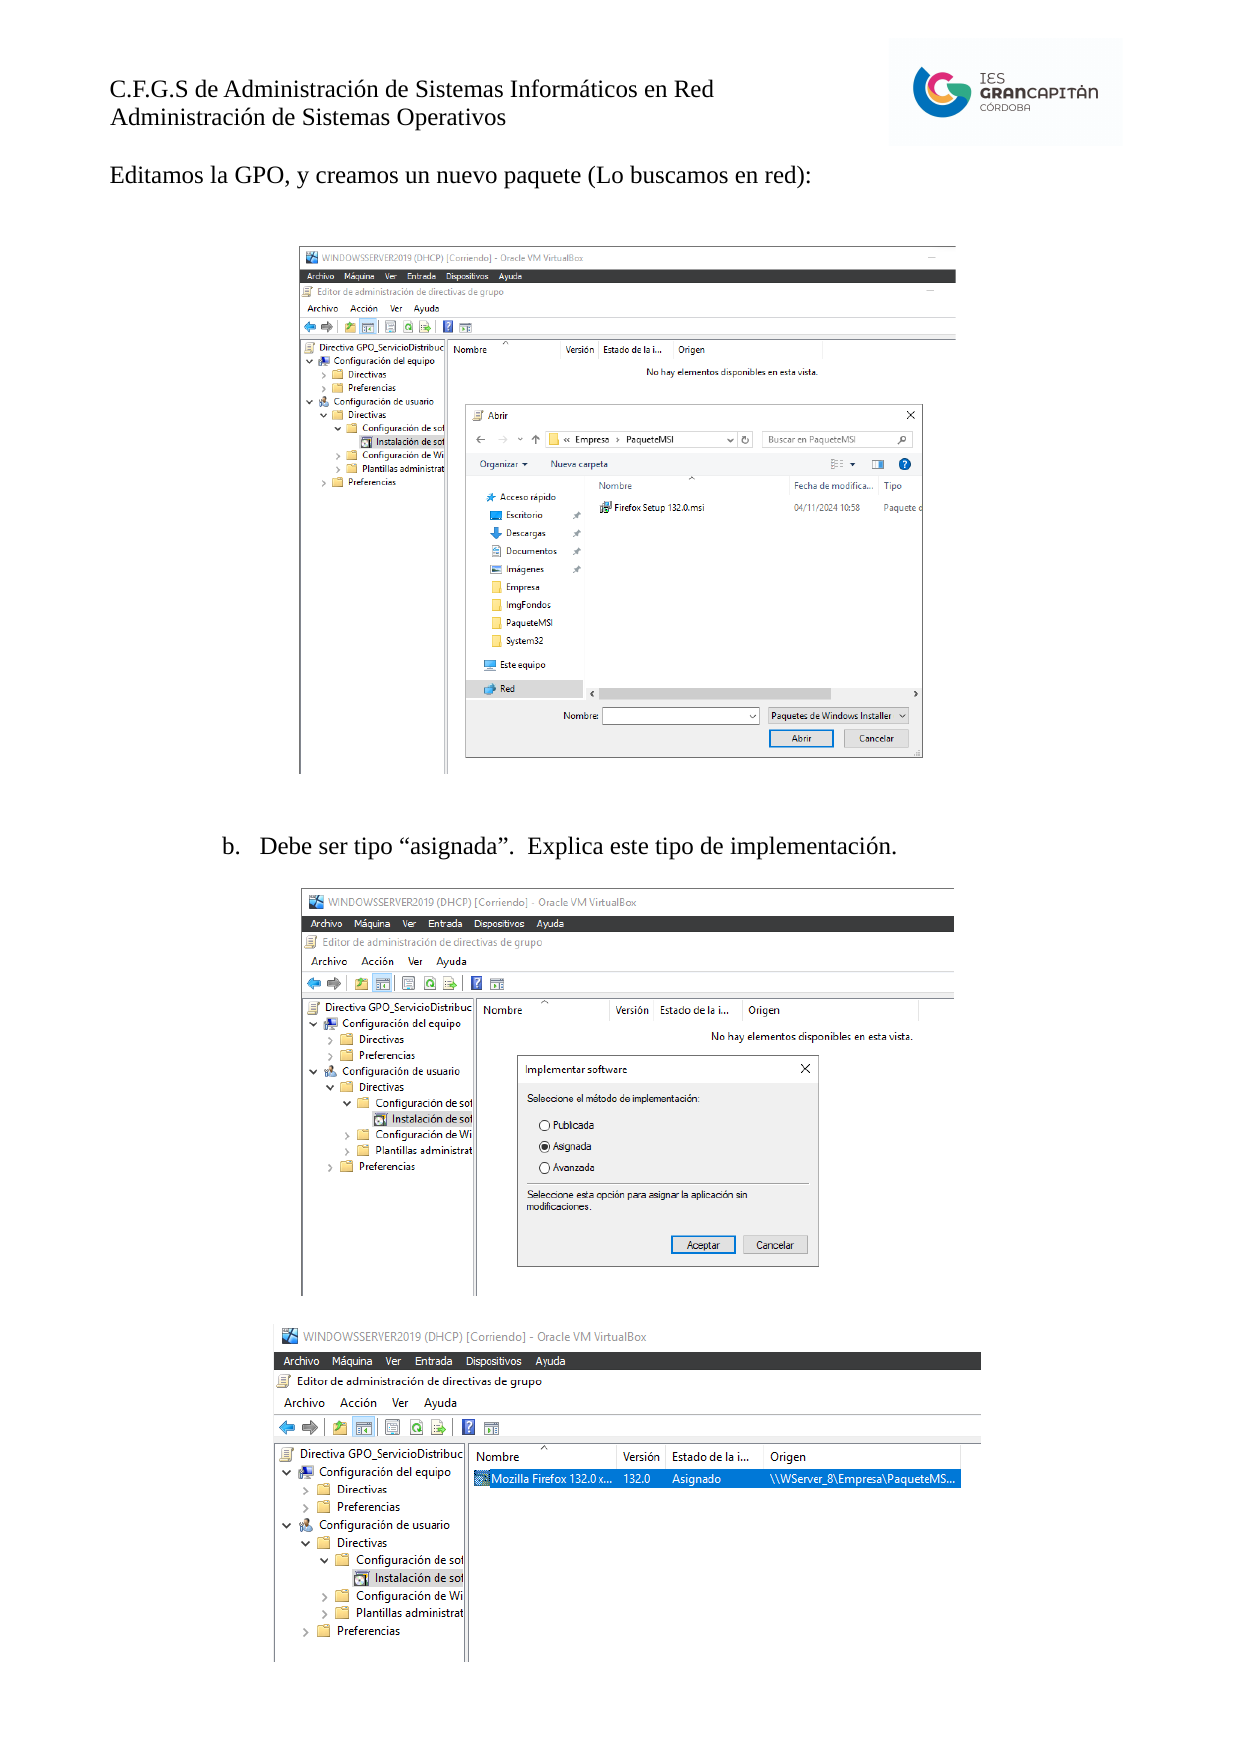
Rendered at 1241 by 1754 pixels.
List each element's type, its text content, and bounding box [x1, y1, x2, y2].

list Debe ser tipo “asignada”. Explica este tipo de implementación. [222, 831, 1145, 859]
text Editamos la GPO, y creamos un nuevo paquete (Lo buscamos en red): [109, 160, 1145, 189]
